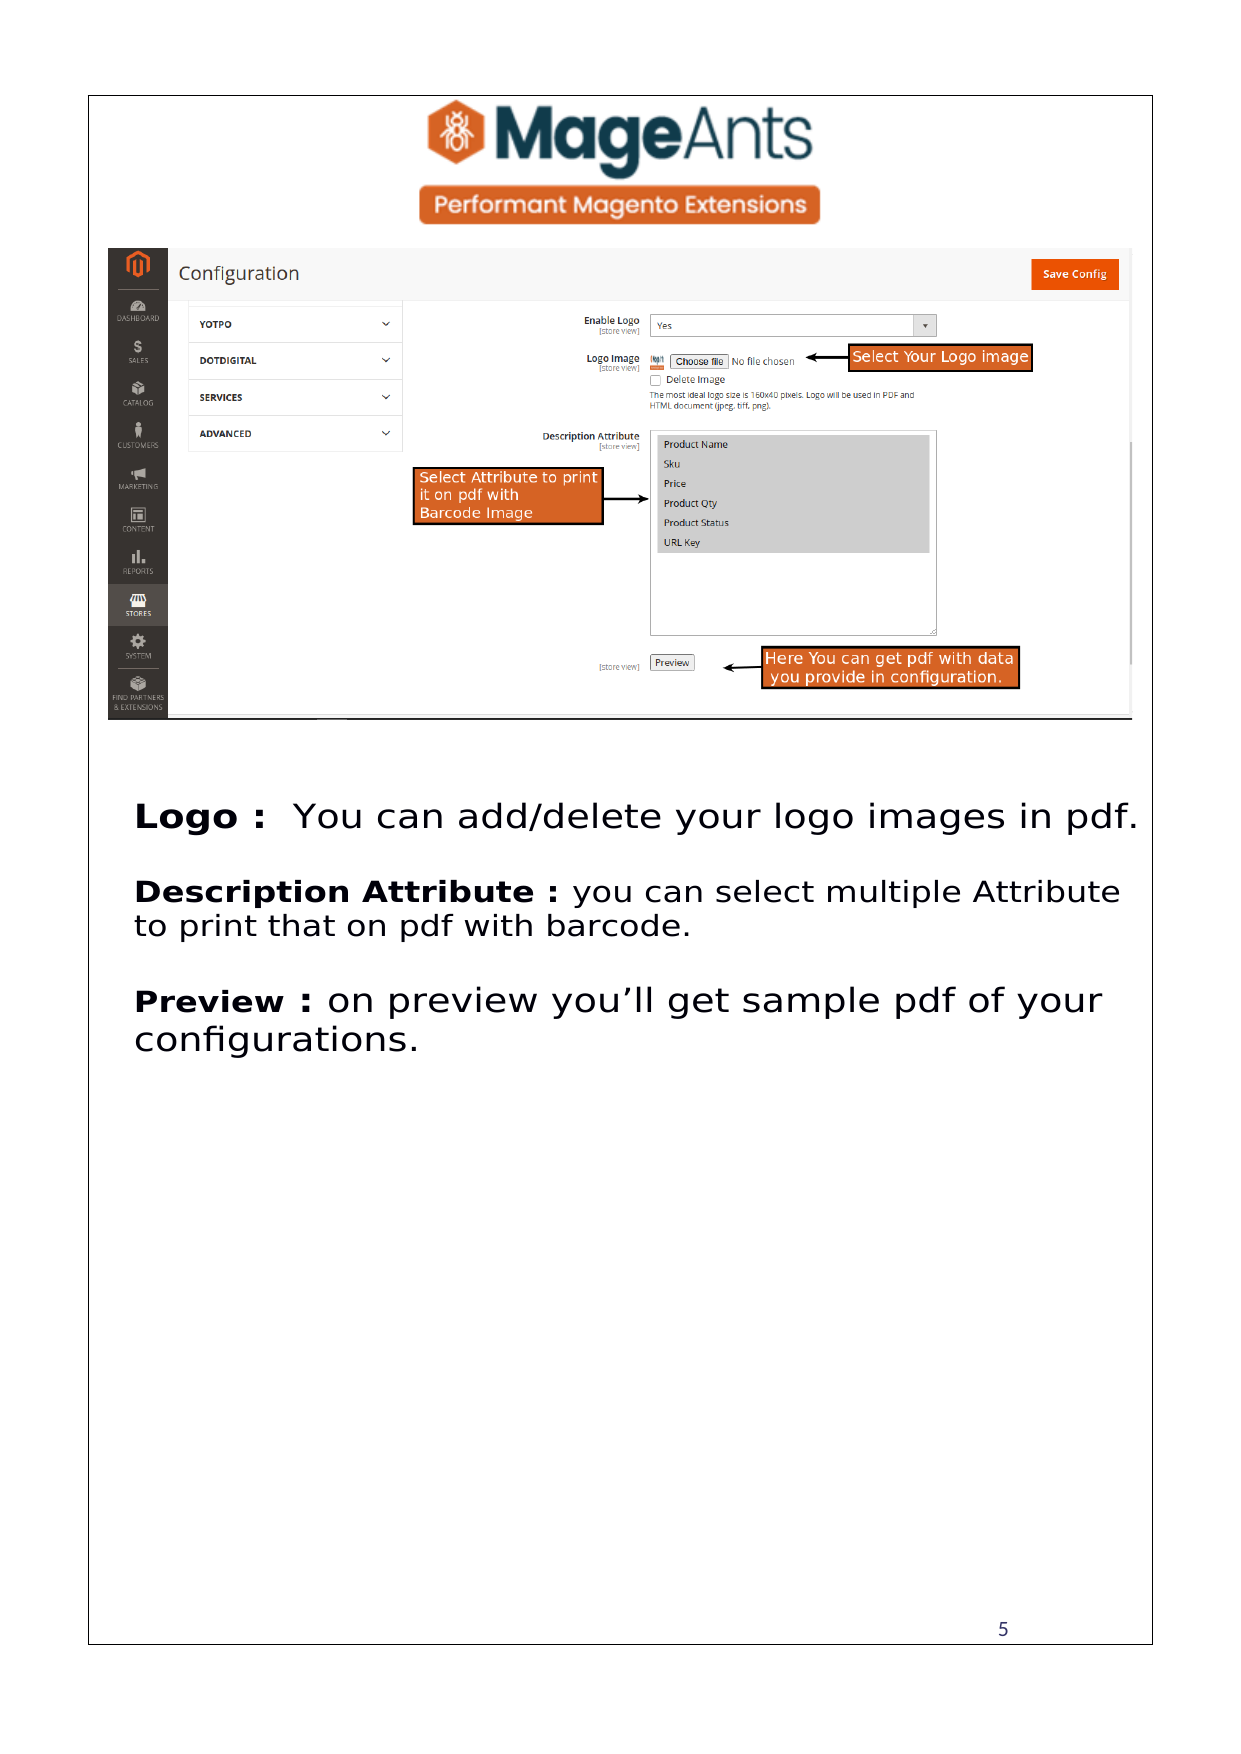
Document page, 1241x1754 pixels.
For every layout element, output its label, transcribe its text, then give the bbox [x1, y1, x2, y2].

text Description Attribute : you can select multiple Attribute [134, 875, 1150, 909]
text configurations. [134, 1021, 1150, 1059]
picture [415, 97, 825, 226]
text Preview : on preview you’ll get sample pdf of your [134, 982, 1150, 1021]
picture [108, 248, 1133, 720]
text Logo : You can add/delete your logo images in pdf. [134, 797, 1150, 836]
text to print that on pdf with barcode. [134, 909, 1150, 943]
